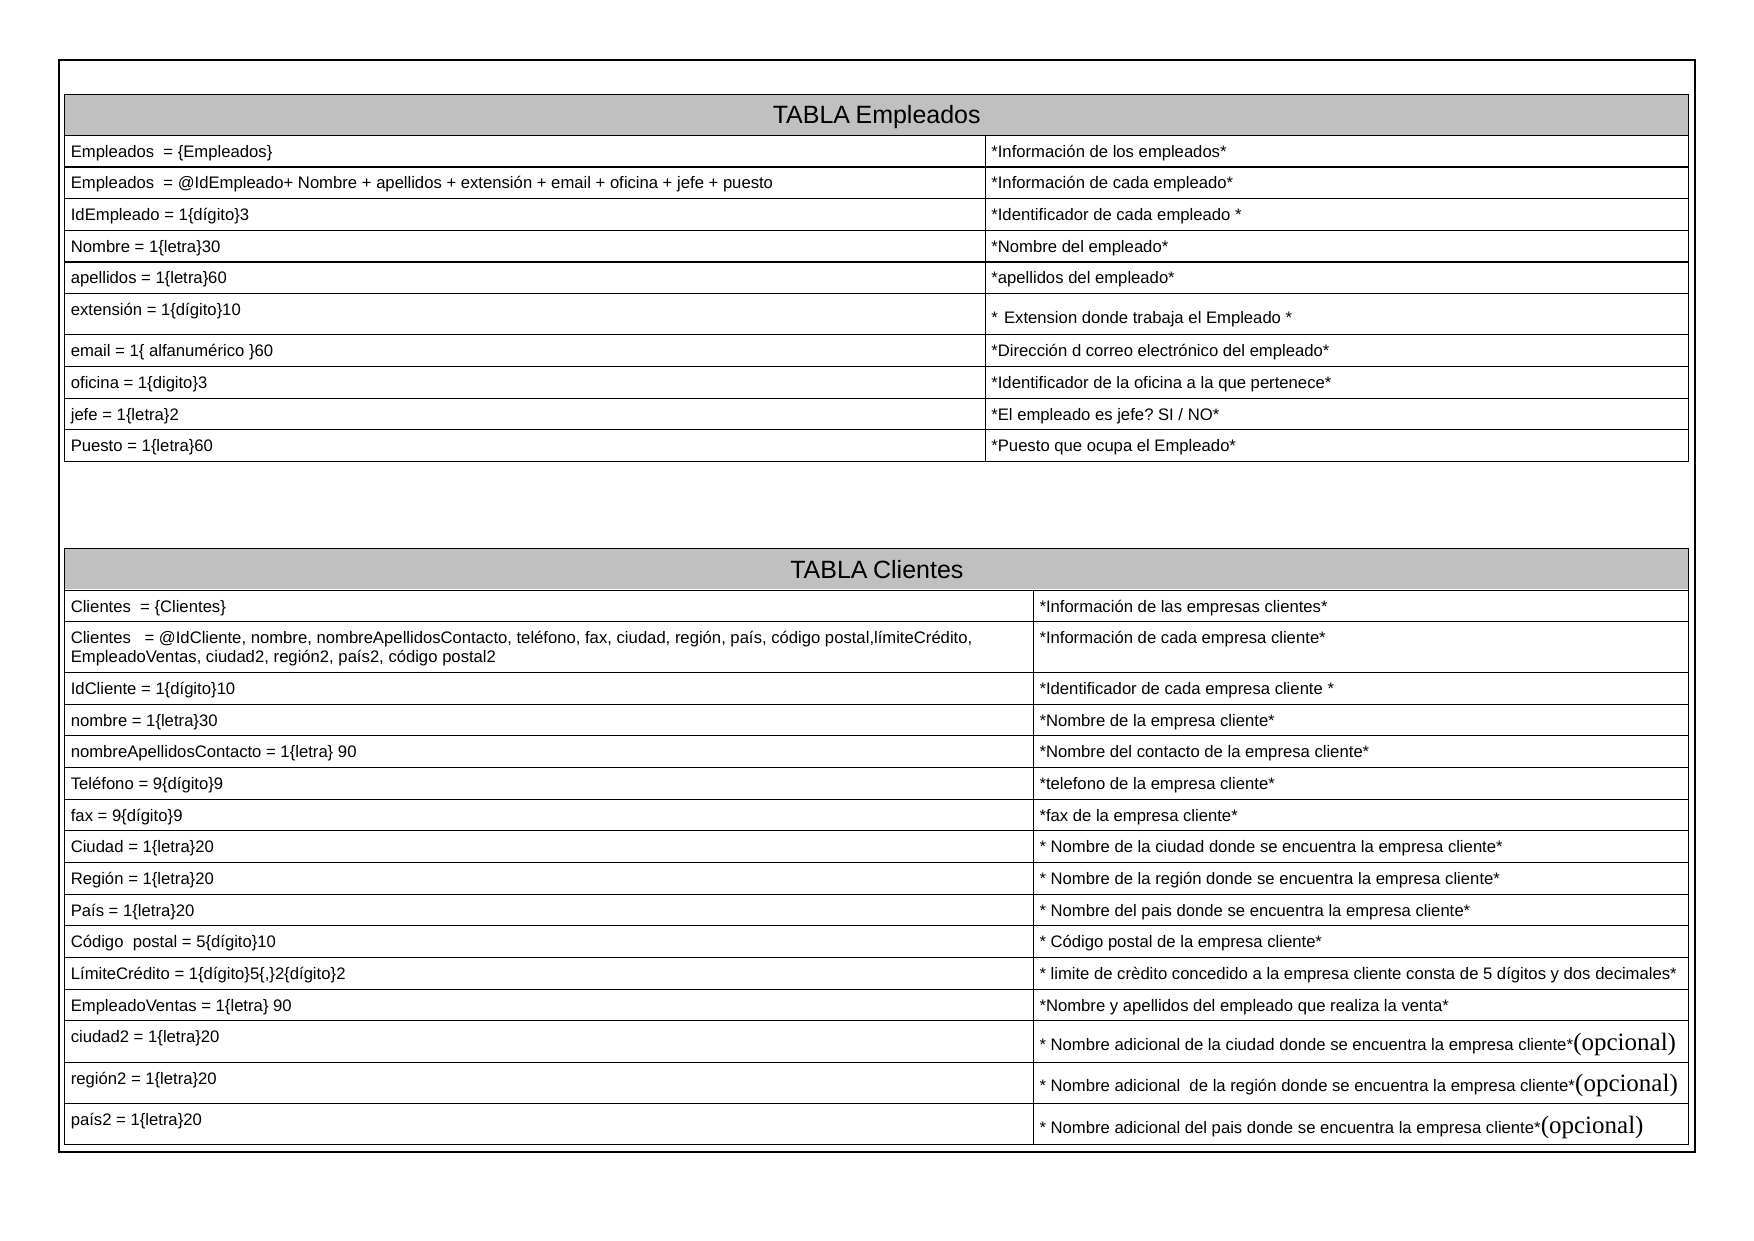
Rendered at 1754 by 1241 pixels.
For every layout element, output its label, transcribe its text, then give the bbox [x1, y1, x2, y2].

table_cell fax = 9{dígito}9 [65, 800, 1033, 830]
table_cell Código postal = 5{dígito}10 [65, 926, 1033, 957]
table_cell *Información de los empleados* [986, 136, 1688, 166]
table_cell *Información de las empresas clientes* [1034, 591, 1688, 621]
table_cell Puesto = 1{letra}60 [65, 430, 985, 461]
table_cell * Código postal de la empresa cliente* [1034, 926, 1688, 957]
table_cell IdEmpleado = 1{dígito}3 [65, 199, 985, 230]
table_cell EmpleadoVentas = 1{letra} 90 [65, 990, 1033, 1020]
table_cell Empleados = @IdEmpleado+ Nombre + apellidos + extensión + email + oficina + jefe + puesto [65, 168, 985, 198]
table_header TABLA Clientes [65, 549, 1688, 589]
table_cell *Nombre del contacto de la empresa cliente* [1034, 736, 1688, 767]
table_cell *Identificador de cada empleado * [986, 199, 1688, 230]
table_cell País = 1{letra}20 [65, 895, 1033, 925]
table_cell *Puesto que ocupa el Empleado* [986, 430, 1688, 461]
table_cell *Identificador de cada empresa cliente * [1034, 673, 1688, 704]
table_cell *Información de cada empleado* [986, 168, 1688, 198]
table_cell ciudad2 = 1{letra}20 [65, 1021, 1033, 1062]
table_header TABLA Empleados [65, 95, 1688, 135]
table_cell jefe = 1{letra}2 [65, 399, 985, 429]
table_cell Región = 1{letra}20 [65, 863, 1033, 894]
table_cell *Nombre del empleado* [986, 231, 1688, 261]
table_cell Empleados = {Empleados} [65, 136, 985, 166]
table_cell Clientes = {Clientes} [65, 591, 1033, 621]
table_cell *telefono de la empresa cliente* [1034, 768, 1688, 799]
table_cell apellidos = 1{letra}60 [65, 263, 985, 293]
table_cell * Nombre adicional del pais donde se encuentra la empresa cliente*(opcional) [1034, 1104, 1688, 1144]
table_cell *El empleado es jefe? SI / NO* [986, 399, 1688, 429]
table_cell * Nombre adicional de la ciudad donde se encuentra la empresa cliente*(opcional) [1034, 1021, 1688, 1062]
table_cell [60, 61, 1694, 1151]
table_cell * Nombre de la región donde se encuentra la empresa cliente* [1034, 863, 1688, 894]
table_cell *fax de la empresa cliente* [1034, 800, 1688, 830]
table_cell *Identificador de la oficina a la que pertenece* [986, 367, 1688, 398]
table_cell *Nombre y apellidos del empleado que realiza la venta* [1034, 990, 1688, 1020]
table_cell *Dirección d correo electrónico del empleado* [986, 335, 1688, 366]
table_cell nombreApellidosContacto = 1{letra} 90 [65, 736, 1033, 767]
table_cell * limite de crèdito concedido a la empresa cliente consta de 5 dígitos y dos decimales* [1034, 958, 1688, 989]
table_cell IdCliente = 1{dígito}10 [65, 673, 1033, 704]
table_cell Teléfono = 9{dígito}9 [65, 768, 1033, 799]
table_cell Ciudad = 1{letra}20 [65, 831, 1033, 862]
table_cell *Nombre de la empresa cliente* [1034, 705, 1688, 735]
table_cell *Información de cada empresa cliente* [1034, 622, 1688, 672]
table_cell * Nombre de la ciudad donde se encuentra la empresa cliente* [1034, 831, 1688, 862]
table_cell oficina = 1{digito}3 [65, 367, 985, 398]
table_cell * Extension donde trabaja el Empleado * [986, 294, 1688, 334]
table_cell Clientes = @IdCliente, nombre, nombreApellidosContacto, teléfono, fax, ciudad, región, país, código postal,límiteCrédito, EmpleadoVentas, ciudad2, región2, país2, código postal2 [65, 622, 1033, 672]
table_cell país2 = 1{letra}20 [65, 1104, 1033, 1144]
table_cell Nombre = 1{letra}30 [65, 231, 985, 261]
table_cell email = 1{ alfanumérico }60 [65, 335, 985, 366]
table_cell LímiteCrédito = 1{dígito}5{,}2{dígito}2 [65, 958, 1033, 989]
table_cell extensión = 1{dígito}10 [65, 294, 985, 334]
table_cell nombre = 1{letra}30 [65, 705, 1033, 735]
table_cell * Nombre adicional de la región donde se encuentra la empresa cliente*(opcional) [1034, 1063, 1688, 1103]
table_cell *apellidos del empleado* [986, 263, 1688, 293]
table_cell * Nombre del pais donde se encuentra la empresa cliente* [1034, 895, 1688, 925]
table_cell región2 = 1{letra}20 [65, 1063, 1033, 1103]
